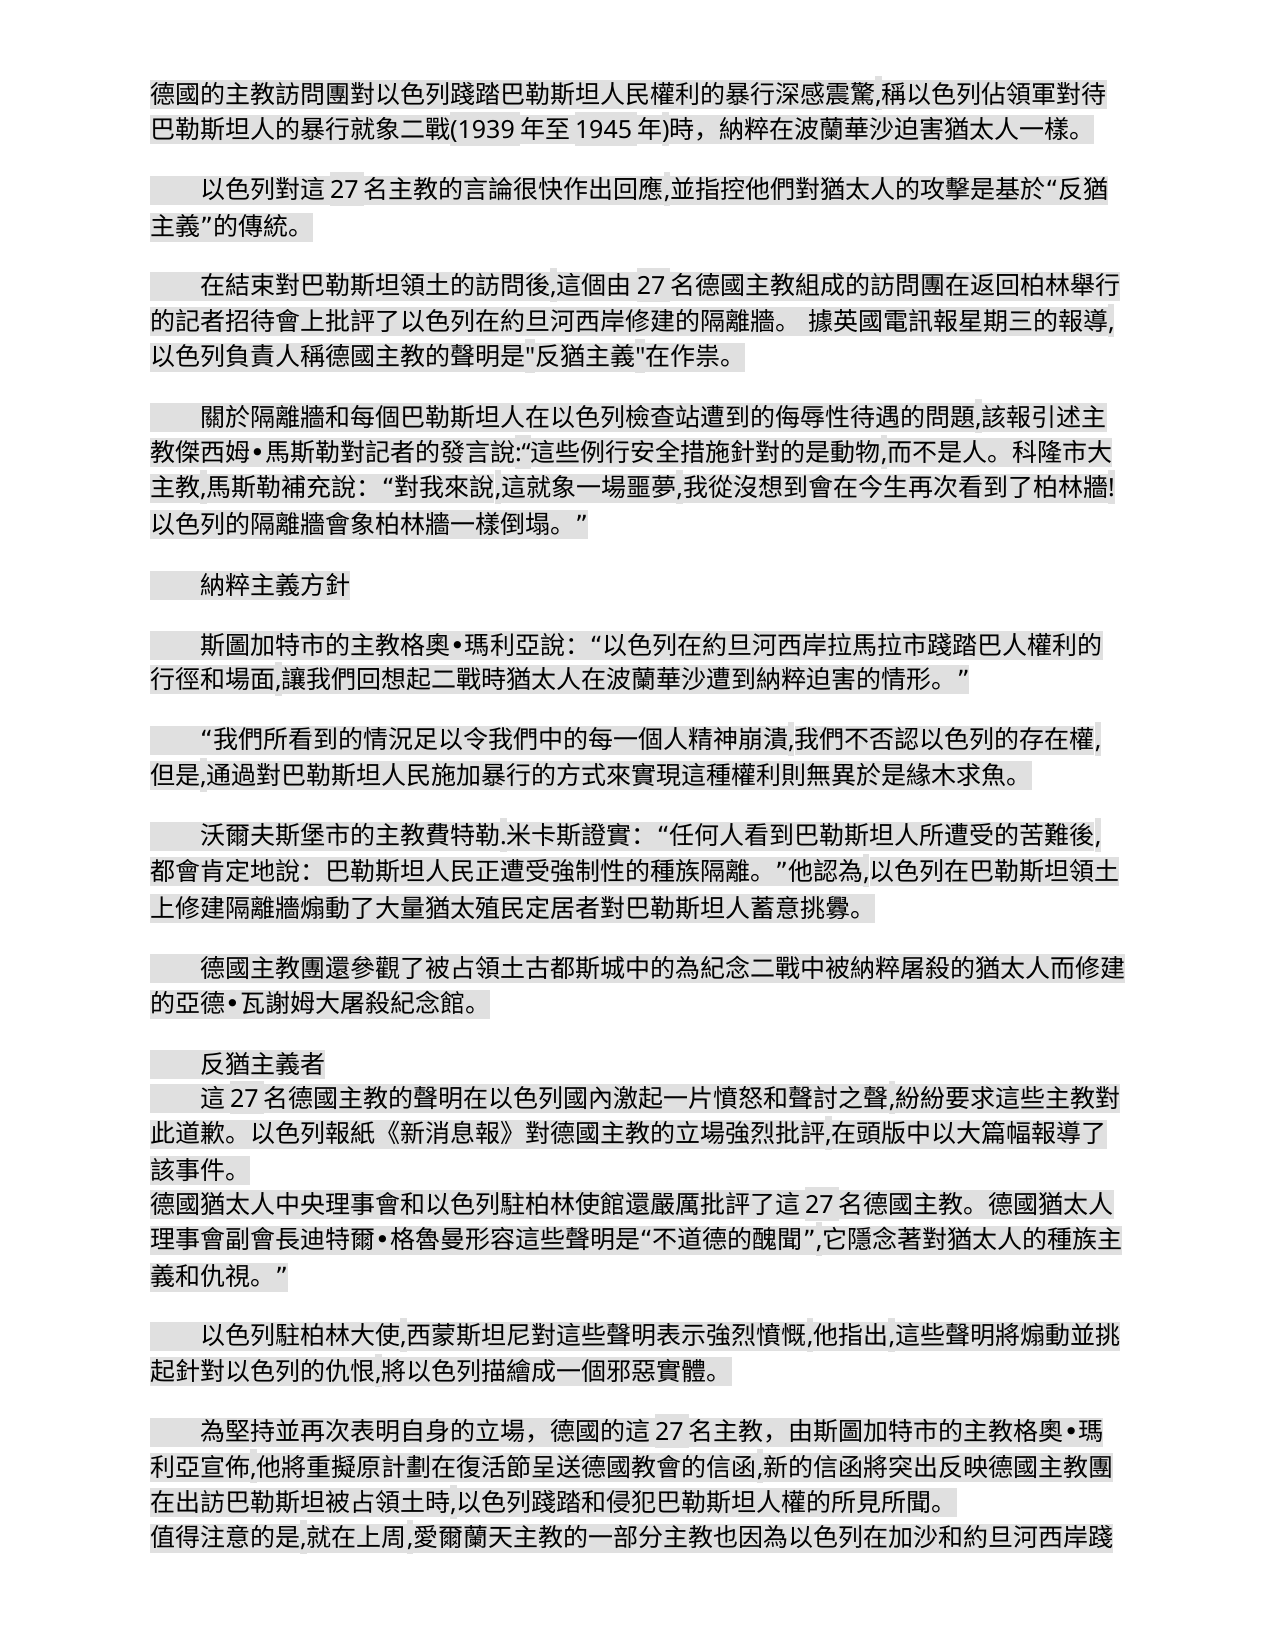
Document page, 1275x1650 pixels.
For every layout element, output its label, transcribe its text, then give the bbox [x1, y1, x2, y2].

text 德國主教團還參觀了被占領土古都斯城中的為紀念二戰中被納粹屠殺的猶太人而修建的亞德•瓦謝姆大屠殺紀念館。 [150, 948, 1125, 1019]
text 反猶主義者 這27名德國主教的聲明在以色列國內激起一片憤怒和聲討之聲,紛紛要求這些主教對此道歉。以色列報紙《新消息報》對德國主教的立場強烈批評,在頭版中以大篇幅報導了該事件。 德國猶太人中央理事會和以色列駐柏林使館還嚴厲批評了這27名德國主教。德國猶太人理事會副會長迪特爾•格魯曼形容這些聲明是“不道德的醜聞”,它隱念著對猶太人的種族主義和仇視。” [150, 1044, 1125, 1292]
text “我們所看到的情況足以令我們中的每一個人精神崩潰,我們不否認以色列的存在權,但是,通過對巴勒斯坦人民施加暴行的方式來實現這種權利則無異於是緣木求魚。 [150, 721, 1125, 792]
text 斯圖加特市的主教格奧•瑪利亞說：“以色列在約旦河西岸拉馬拉市踐踏巴人權利的行徑和場面,讓我們回想起二戰時猶太人在波蘭華沙遭到納粹迫害的情形。” [150, 625, 1125, 696]
text 為堅持並再次表明自身的立場，德國的這27名主教，由斯圖加特市的主教格奧•瑪利亞宣佈,他將重擬原計劃在復活節呈送德國教會的信函,新的信函將突出反映德國主教團在出訪巴勒斯坦被占領土時,以色列踐踏和侵犯巴勒斯坦人權的所見所聞。 值得注意的是,就在上周,愛爾蘭天主教的一部分主教也因為以色列在加沙和約旦河西岸踐 [150, 1412, 1125, 1554]
text 關於隔離牆和每個巴勒斯坦人在以色列檢查站遭到的侮辱性待遇的問題,該報引述主教傑西姆•馬斯勒對記者的發言說:“這些例行安全措施針對的是動物,而不是人。科隆市大主教,馬斯勒補充說：“對我來說,這就象一場噩夢,我從沒想到會在今生再次看到了柏林牆!以色列的隔離牆會象柏林牆一樣倒塌。” [150, 398, 1125, 539]
text 納粹主義方針 [150, 564, 1125, 600]
text 在結束對巴勒斯坦領土的訪問後,這個由27名德國主教組成的訪問團在返回柏林舉行的記者招待會上批評了以色列在約旦河西岸修建的隔離牆。 據英國電訊報星期三的報導,以色列負責人稱德國主教的聲明是"反猶主義"在作祟。 [150, 267, 1125, 373]
text 以色列駐柏林大使,西蒙斯坦尼對這些聲明表示強烈憤慨,他指出,這些聲明將煽動並挑起針對以色列的仇恨,將以色列描繪成一個邪惡實體。 [150, 1317, 1125, 1387]
text 沃爾夫斯堡市的主教費特勒.米卡斯證實：“任何人看到巴勒斯坦人所遭受的苦難後,都會肯定地說：巴勒斯坦人民正遭受強制性的種族隔離。”他認為,以色列在巴勒斯坦領土上修建隔離牆煽動了大量猶太殖民定居者對巴勒斯坦人蓄意挑釁。 [150, 817, 1125, 923]
text 以色列對這27名主教的言論很快作出回應,並指控他們對猶太人的攻擊是基於“反猶主義”的傳統。 [150, 171, 1125, 242]
text 德國的主教訪問團對以色列踐踏巴勒斯坦人民權利的暴行深感震驚,稱以色列佔領軍對待巴勒斯坦人的暴行就象二戰(1939年至1945年)時，納粹在波蘭華沙迫害猶太人一樣。 [150, 75, 1125, 146]
